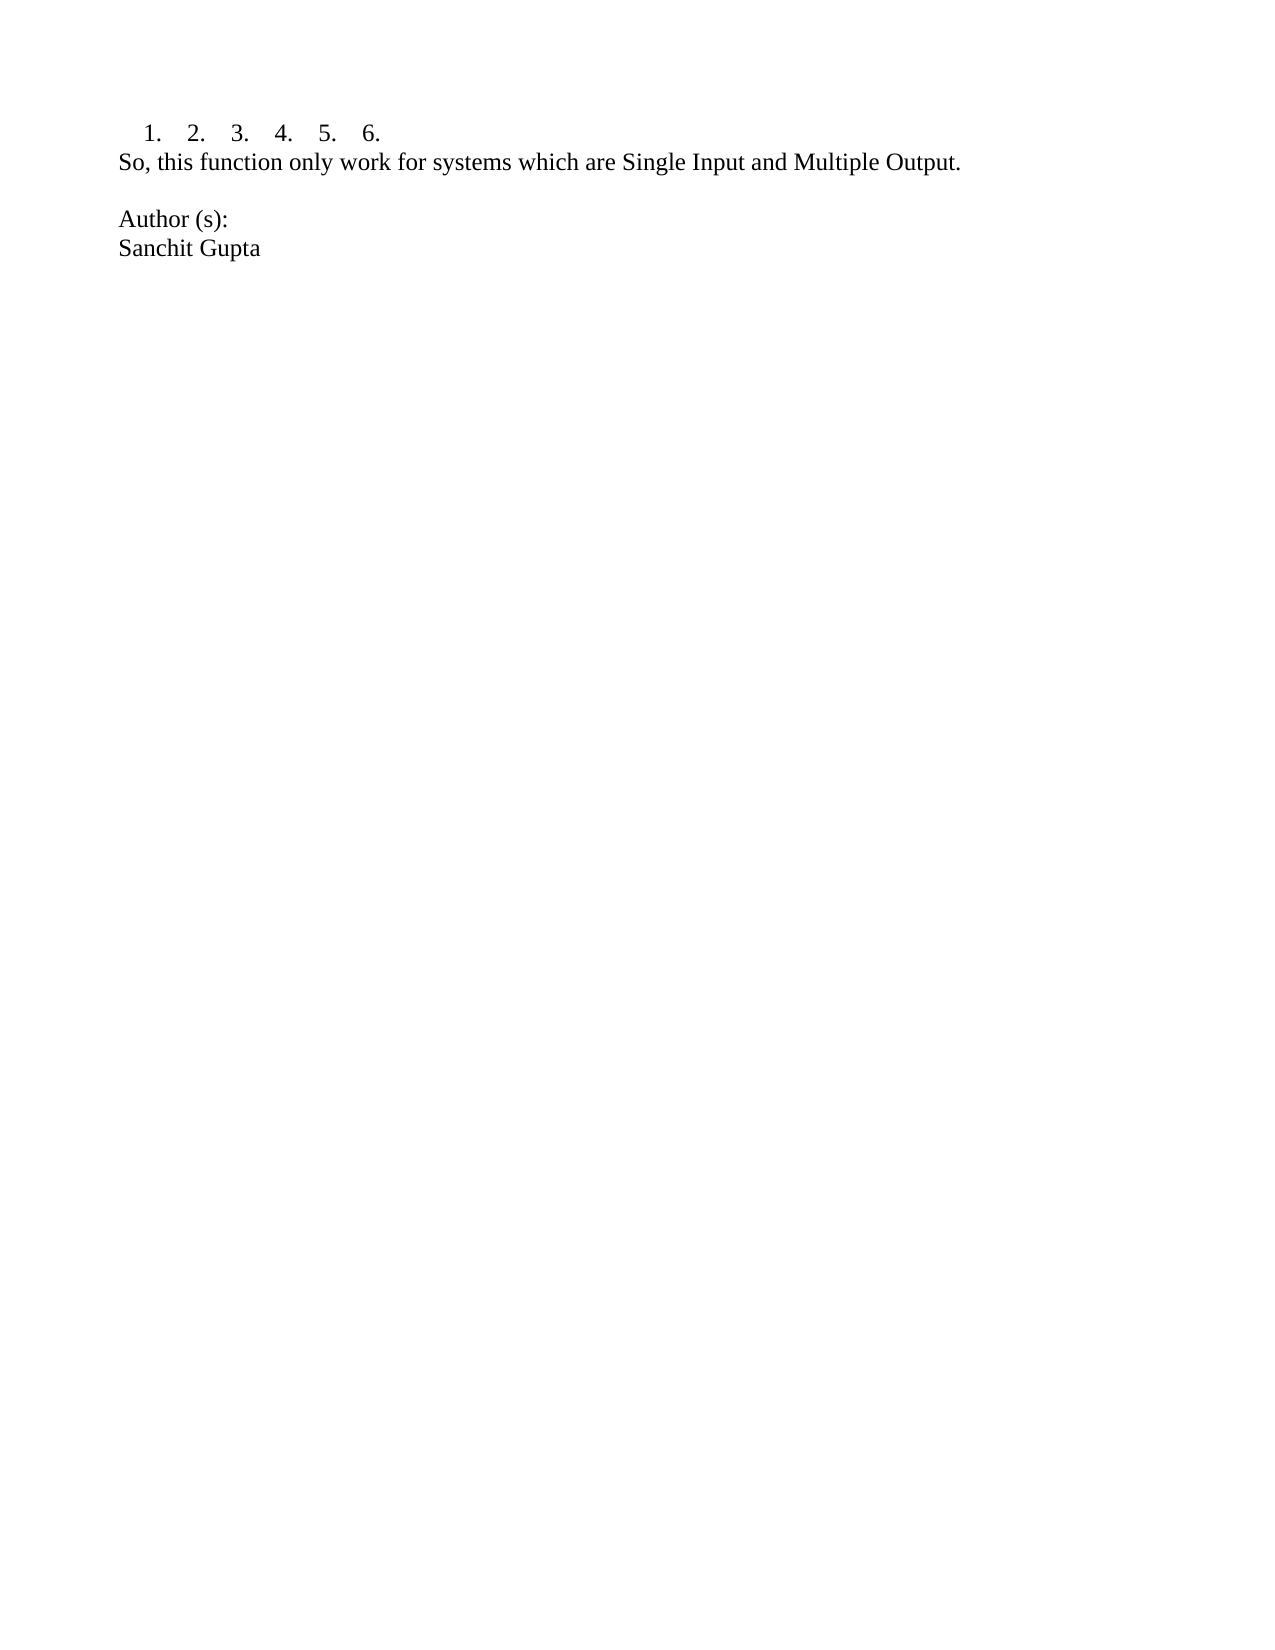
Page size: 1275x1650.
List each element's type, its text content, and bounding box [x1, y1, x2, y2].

text Sanchit Gupta [118, 233, 1157, 262]
text So, this function only work for systems which are Single Input and Multiple Output. [118, 147, 1157, 176]
text Author (s): [118, 204, 1157, 233]
text 1. 2. 3. 4. 5. 6. [118, 118, 1157, 147]
